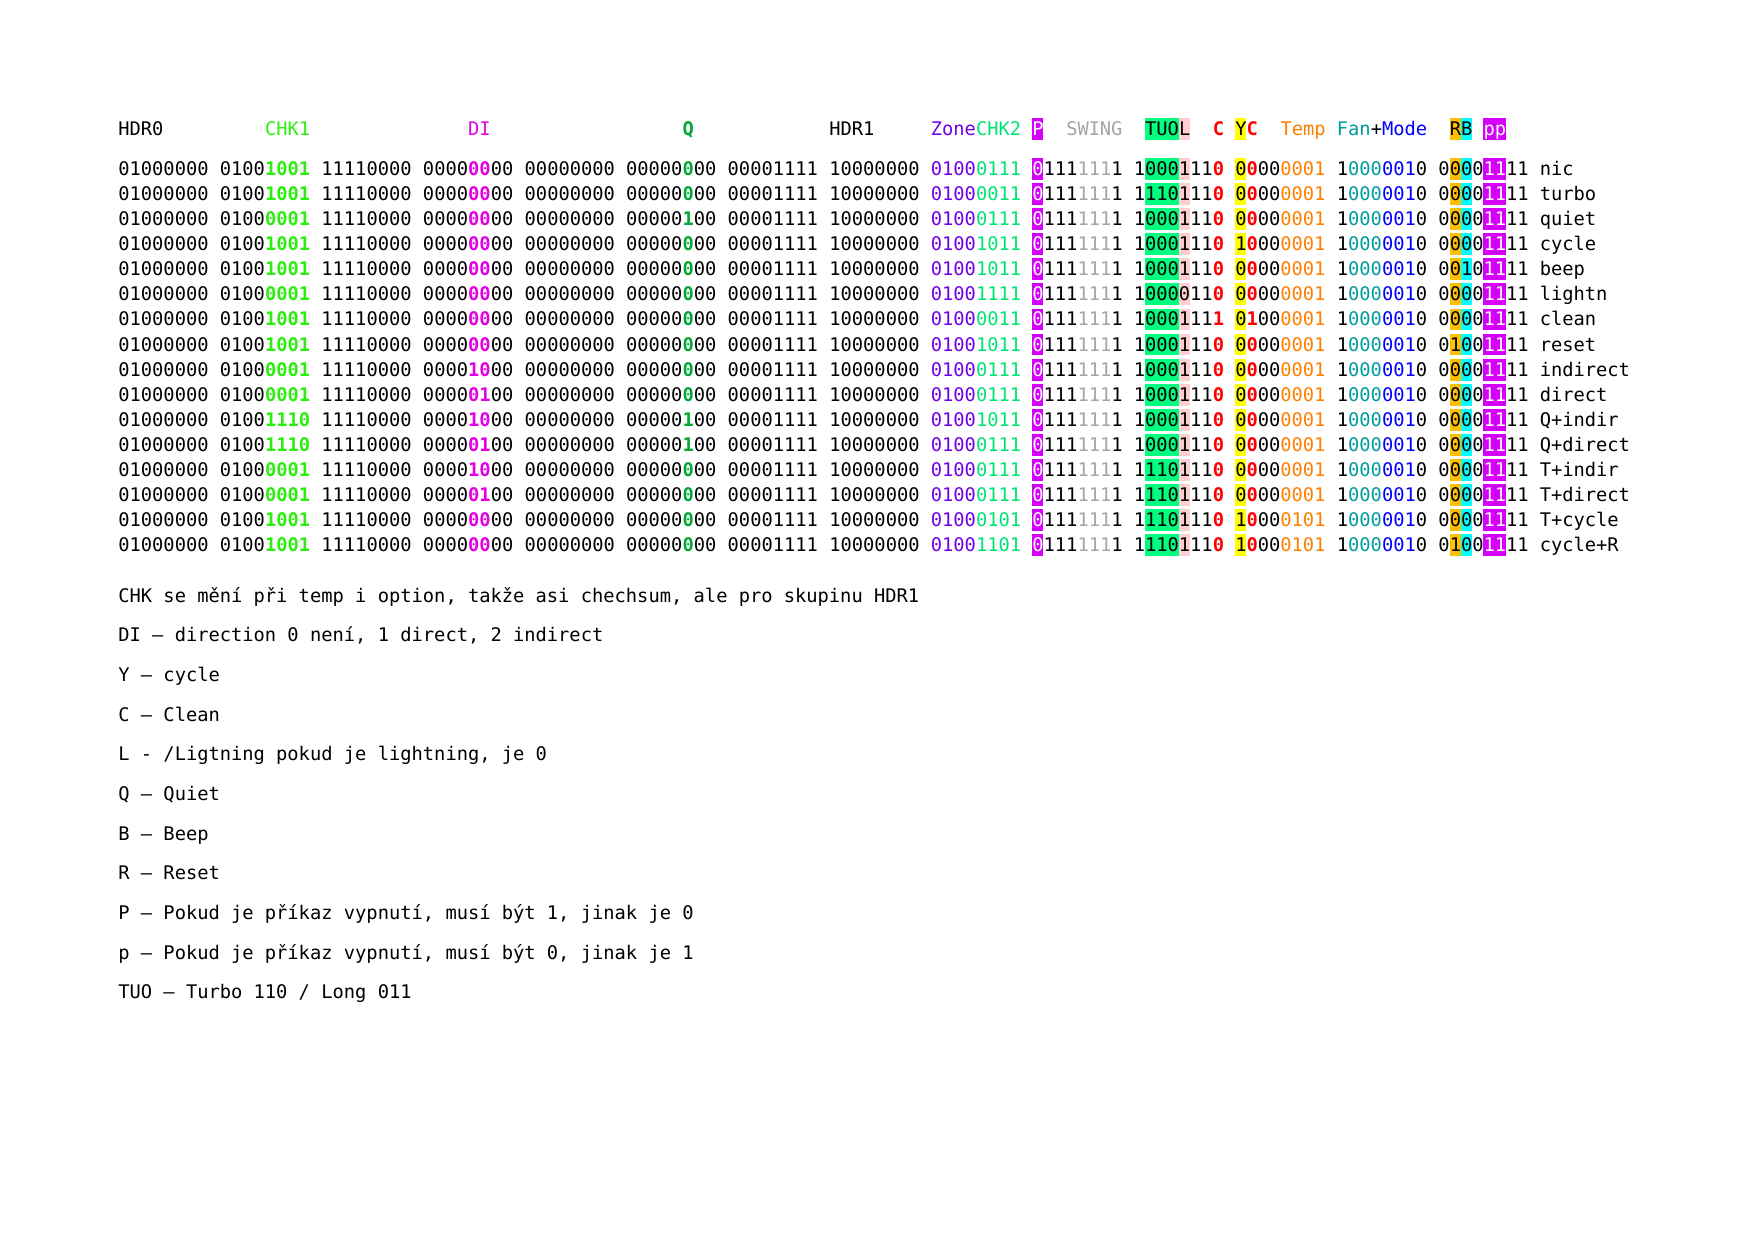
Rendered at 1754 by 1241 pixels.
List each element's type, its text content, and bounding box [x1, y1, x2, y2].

text B – Beep [118, 823, 1636, 844]
text 01000000 01000001 11110000 00000100 00000000 00000000 00001111 10000000 01000111 01111111 11101110 00000001 10000010 00001111 T+direct [118, 484, 1636, 506]
text 01000000 01001110 11110000 00000100 00000000 00000100 00001111 10000000 01000111 01111111 10001110 00000001 10000010 00001111 Q+direct [118, 434, 1636, 456]
text 01000000 01001110 11110000 00001000 00000000 00000100 00001111 10000000 01001011 01111111 10001110 00000001 10000010 00001111 Q+indir [118, 409, 1636, 431]
text Q – Quiet [118, 783, 1636, 805]
text P – Pokud je příkaz vypnutí, musí být 1, jinak je 0 [118, 902, 1636, 924]
text R – Reset [118, 862, 1636, 884]
text CHK se mění při temp i option, takže asi chechsum, ale pro skupinu HDR1 [118, 584, 1636, 606]
text p – Pokud je příkaz vypnutí, musí být 0, jinak je 1 [118, 942, 1636, 964]
text L - /Ligtning pokud je lightning, je 0 [118, 743, 1636, 765]
text 01000000 01001001 11110000 00000000 00000000 00000000 00001111 10000000 01001101 01111111 11101110 10000101 10000010 01001111 cycle+R [118, 534, 1636, 556]
text DI – direction 0 není, 1 direct, 2 indirect [118, 624, 1636, 646]
text TUO – Turbo 110 / Long 011 [118, 981, 1636, 1003]
text Y – cycle [118, 664, 1636, 686]
text 01000000 01001001 11110000 00000000 00000000 00000000 00001111 10000000 01000111 01111111 10001110 00000001 10000010 00001111 nic 01000000 01001001 11110000 00000000 00000000 00000000 00001111 10000000 01000011 01111111 11101110 00000001 10000010 00001111 turbo 01000000 01000001 11110000 00000000 00000000 00000100 00001111 10000000 01000111 01111111 10001110 00000001 10000010 00001111 quiet 01000000 01001001 11110000 00000000 00000000 00000000 00001111 10000000 01001011 01111111 10001110 10000001 10000010 00001111 cycle 01000000 01001001 11110000 00000000 00000000 00000000 00001111 10000000 01001011 01111111 10001110 00000001 10000010 00101111 beep 01000000 01000001 11110000 00000000 00000000 00000000 00001111 10000000 01001111 01111111 10000110 00000001 10000010 00001111 lightn 01000000 01001001 11110000 00000000 00000000 00000000 00001111 10000000 01000011 01111111 10001111 01000001 10000010 00001111 clean 01000000 01001001 11110000 00000000 00000000 00000000 00001111 10000000 01001011 01111111 10001110 00000001 10000010 01001111 reset 01000000 01000001 11110000 00001000 00000000 00000000 00001111 10000000 01000111 01111111 10001110 00000001 10000010 00001111 indirect 01000000 01000001 11110000 00000100 00000000 00000000 00001111 10000000 01000111 01111111 10001110 00000001 10000010 00001111 direct [118, 158, 1636, 406]
text 01000000 01001001 11110000 00000000 00000000 00000000 00001111 10000000 01000101 01111111 11101110 10000101 10000010 00001111 T+cycle [118, 509, 1636, 531]
text 01000000 01000001 11110000 00001000 00000000 00000000 00001111 10000000 01000111 01111111 11101110 00000001 10000010 00001111 T+indir [118, 459, 1636, 481]
text C – Clean [118, 704, 1636, 726]
text HDR0 CHK1 DI Q HDR1 ZoneCHK2 P SWING TUOL C YC Temp Fan+Mode RB pp [118, 118, 1636, 140]
